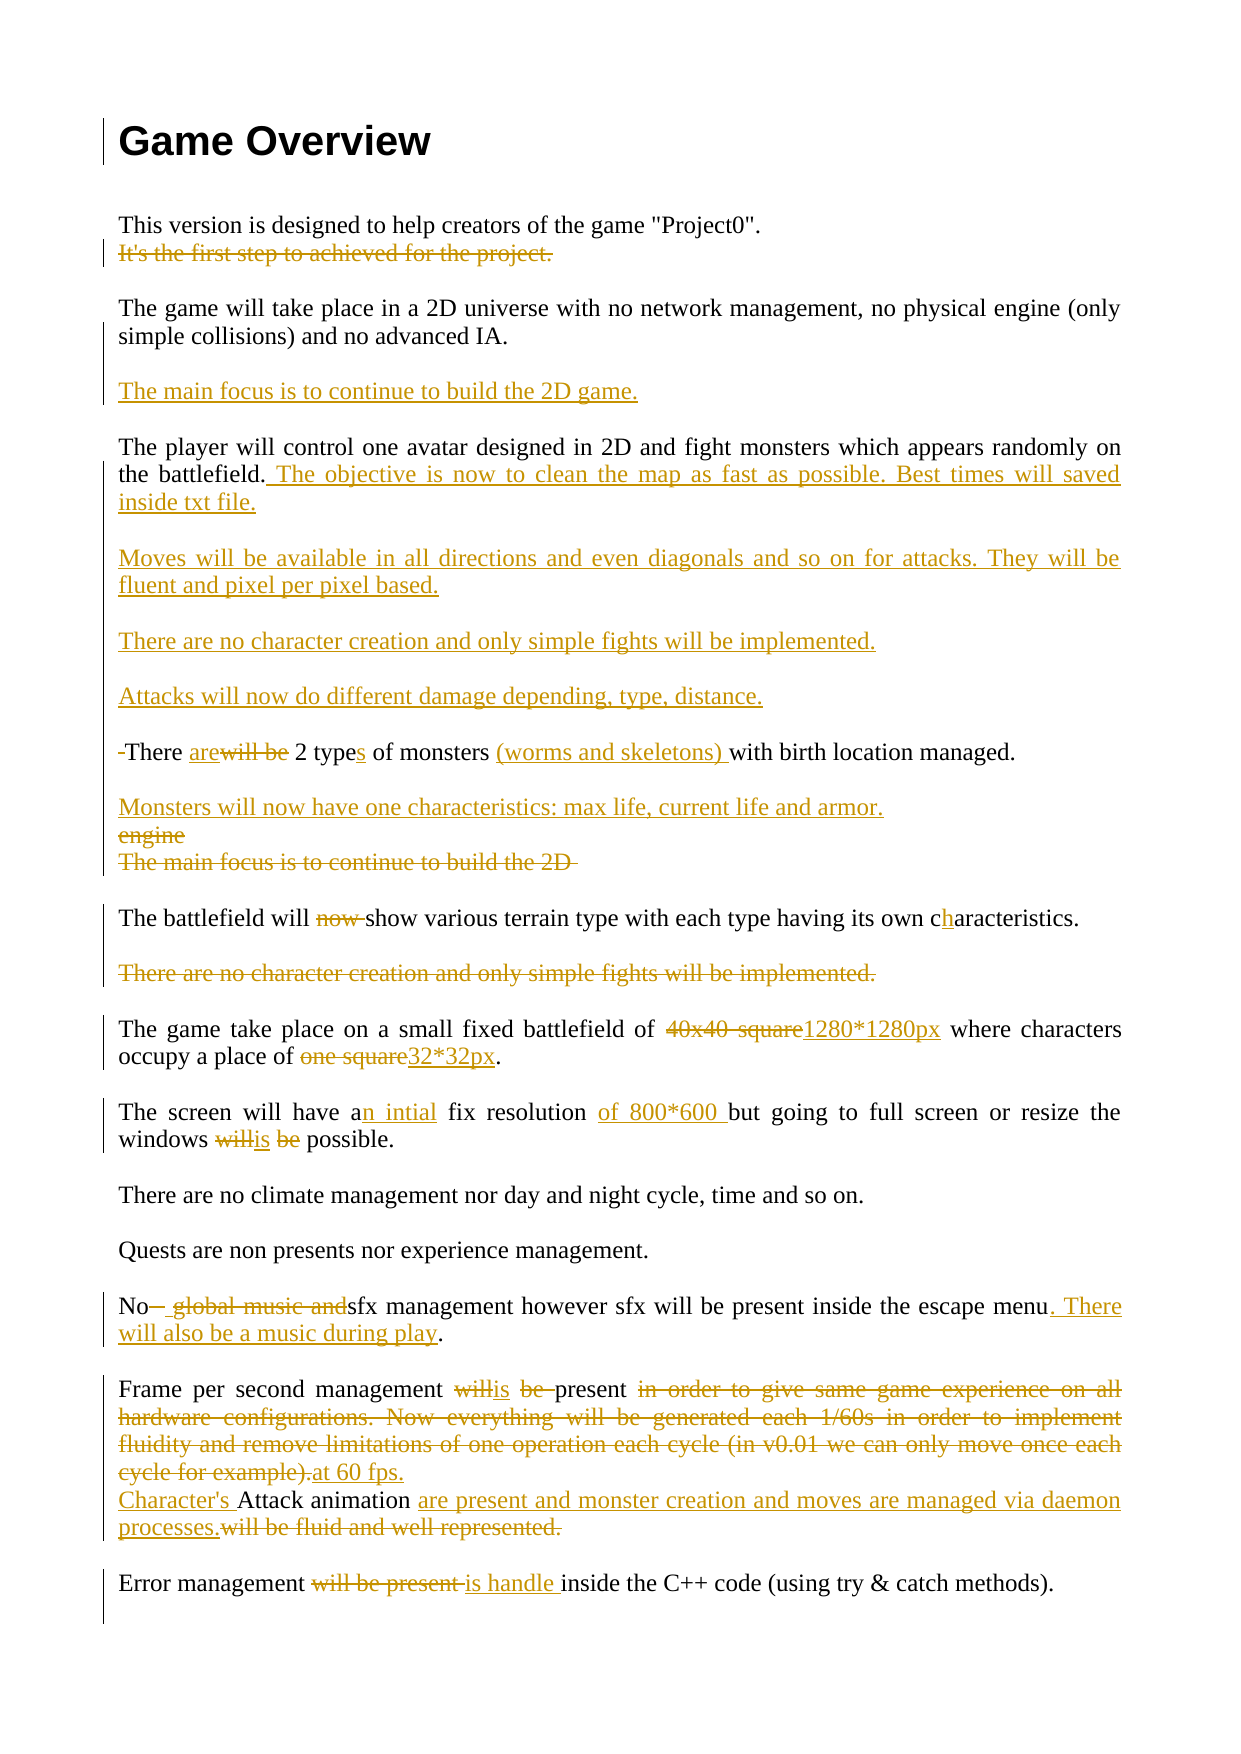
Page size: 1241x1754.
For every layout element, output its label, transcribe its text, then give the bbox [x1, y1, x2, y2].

text The game take place on a small fixed battlefield of 1280*1280px where characters occupy a place of 32*32px. [118, 1015, 1122, 1070]
text Character's Attack animation are present and monster creation and moves are managed via daemon processes. [118, 1486, 1122, 1541]
text The screen will have an intial fix resolution of 800*600 but going to full screen or resize the windows is possible. [118, 1098, 1122, 1153]
text The main focus is to continue to build the 2D game. [118, 377, 1122, 405]
text This version is designed to help creators of the game "Project0". [118, 211, 1122, 239]
text Frame per second management is present at 60 fps. [118, 1419, 1122, 1445]
text Frame per second management is present at 60 fps. [118, 1375, 1122, 1417]
text The game will take place in a 2D universe with no network management, no physical engine (only simple collisions) and no advanced IA. [118, 294, 1122, 350]
text Error management is handle inside the C++ code (using try & catch methods). [118, 1569, 1122, 1597]
text The battlefield will show various terrain type with each type having its own characteristics. [118, 904, 1122, 932]
text There are no character creation and only simple fights will be implemented. [118, 627, 1122, 654]
text Game Overview [118, 118, 1122, 165]
text Frame per second management is present at 60 fps. [118, 1446, 1122, 1486]
text There are 2 types of monsters (worms and skeletons) with birth location managed. [118, 738, 1122, 765]
text There are no climate management nor day and night cycle, time and so on. [118, 1181, 1122, 1209]
text Moves will be available in all directions and even diagonals and so on for attacks. They will be fluent and pixel per pixel based. [118, 544, 1122, 599]
text Attacks will now do different damage depending, type, distance. [118, 682, 1122, 710]
text Monsters will now have one characteristics: max life, current life and armor. [118, 793, 1122, 821]
text The player will control one avatar designed in 2D and fight monsters which appears randomly on the battlefield. The objective is now to clean the map as fast as possible. Best times will saved inside txt file. [118, 433, 1122, 516]
text Quests are non presents nor experience management. [118, 1236, 1122, 1264]
text No sfx management however sfx will be present inside the escape menu. There will also be a music during play. [118, 1292, 1122, 1347]
